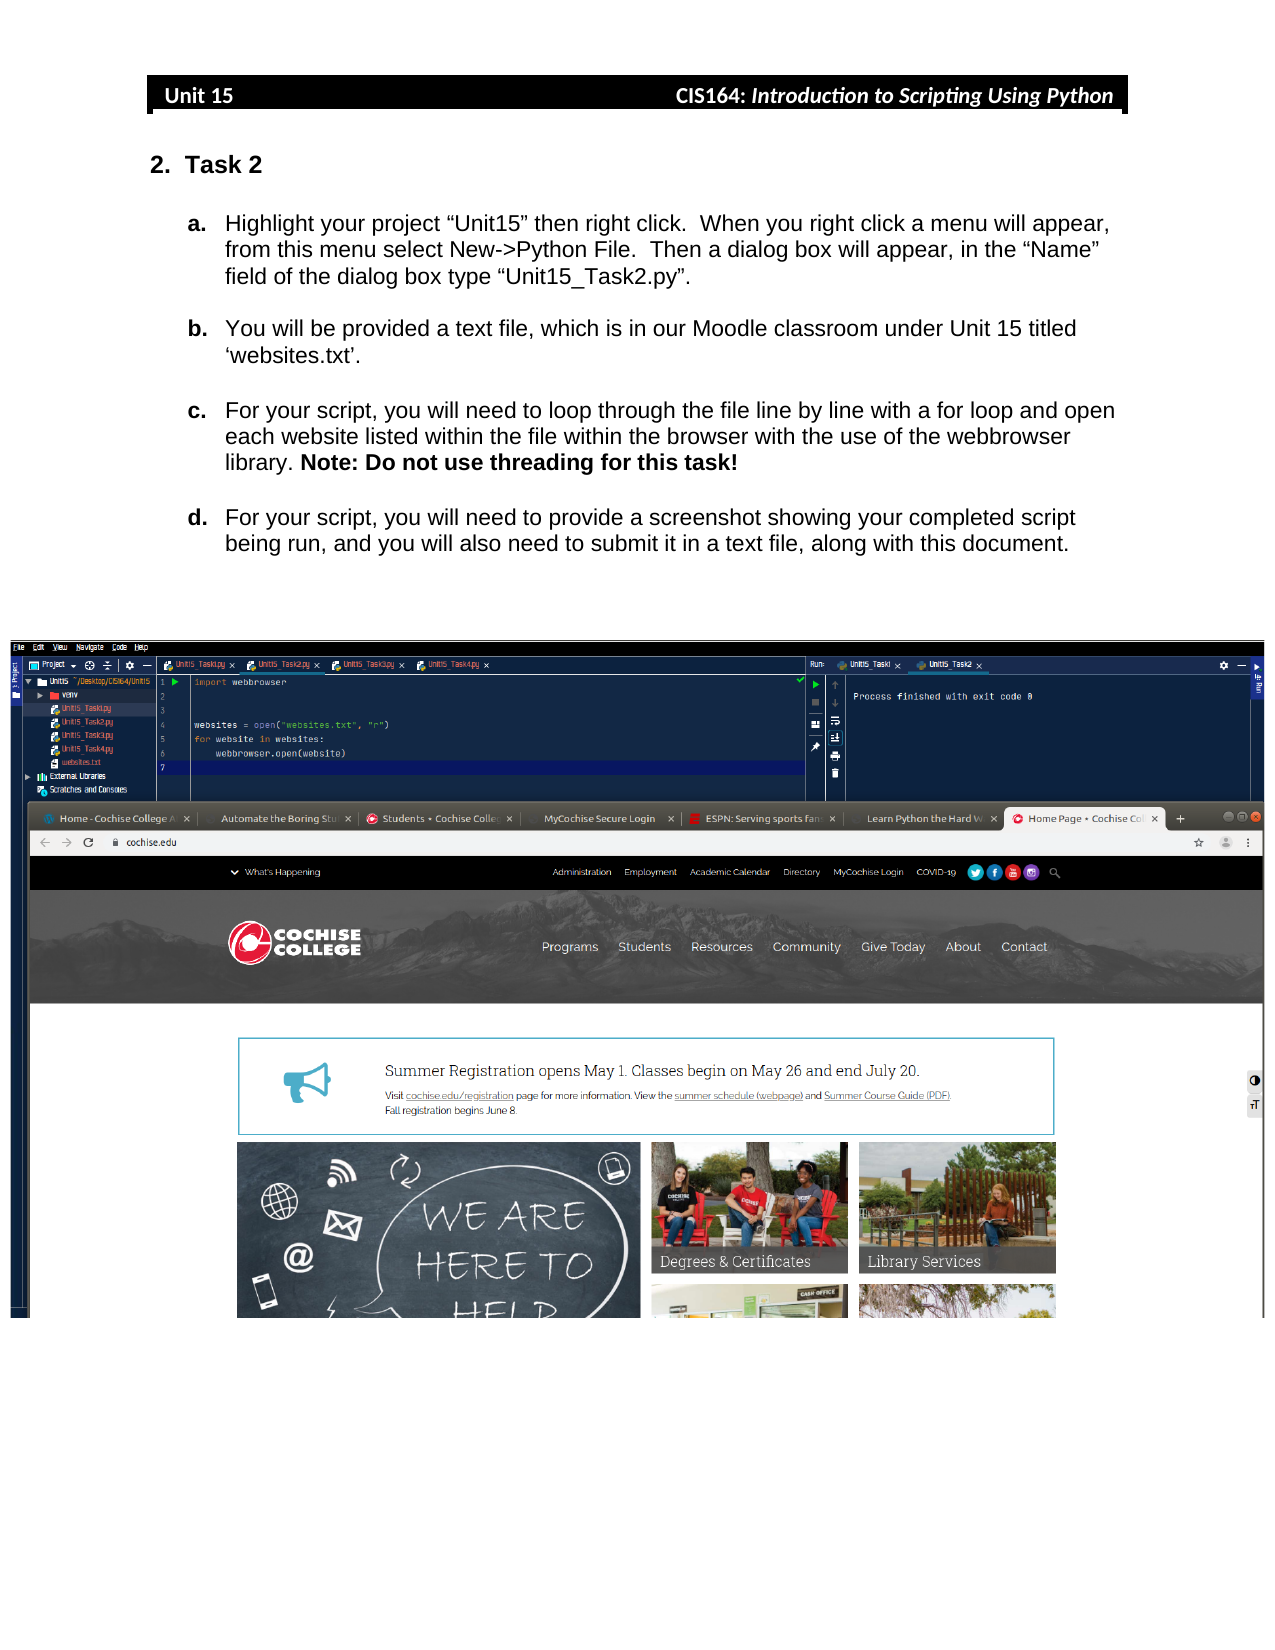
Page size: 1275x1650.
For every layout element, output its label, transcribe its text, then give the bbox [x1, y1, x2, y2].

list Highlight your project “Unit15” then right click. When you right click a menu will appear, from this menu select New->Python File. Then a dialog box will appear, in the “Name” field of the dialog box type “Unit15_Task2.py”. [187, 210, 1125, 289]
list For your script, you will need to provide a screenshot showing your completed script being run, and you will also need to submit it in a text file, along with this document. [187, 504, 1125, 557]
list You will be provided a text file, which is in our Moodle classroom under Unit 15 titled ‘websites.txt’. [187, 315, 1125, 368]
list For your script, you will need to loop through the file line by line with a for loop and open each website listed within the file within the browser with the use of the webbrowser library. Note: Do not use threading for this task! [187, 397, 1125, 476]
picture [10, 640, 1265, 1318]
subtitle 2. Task 2 [150, 150, 1125, 179]
